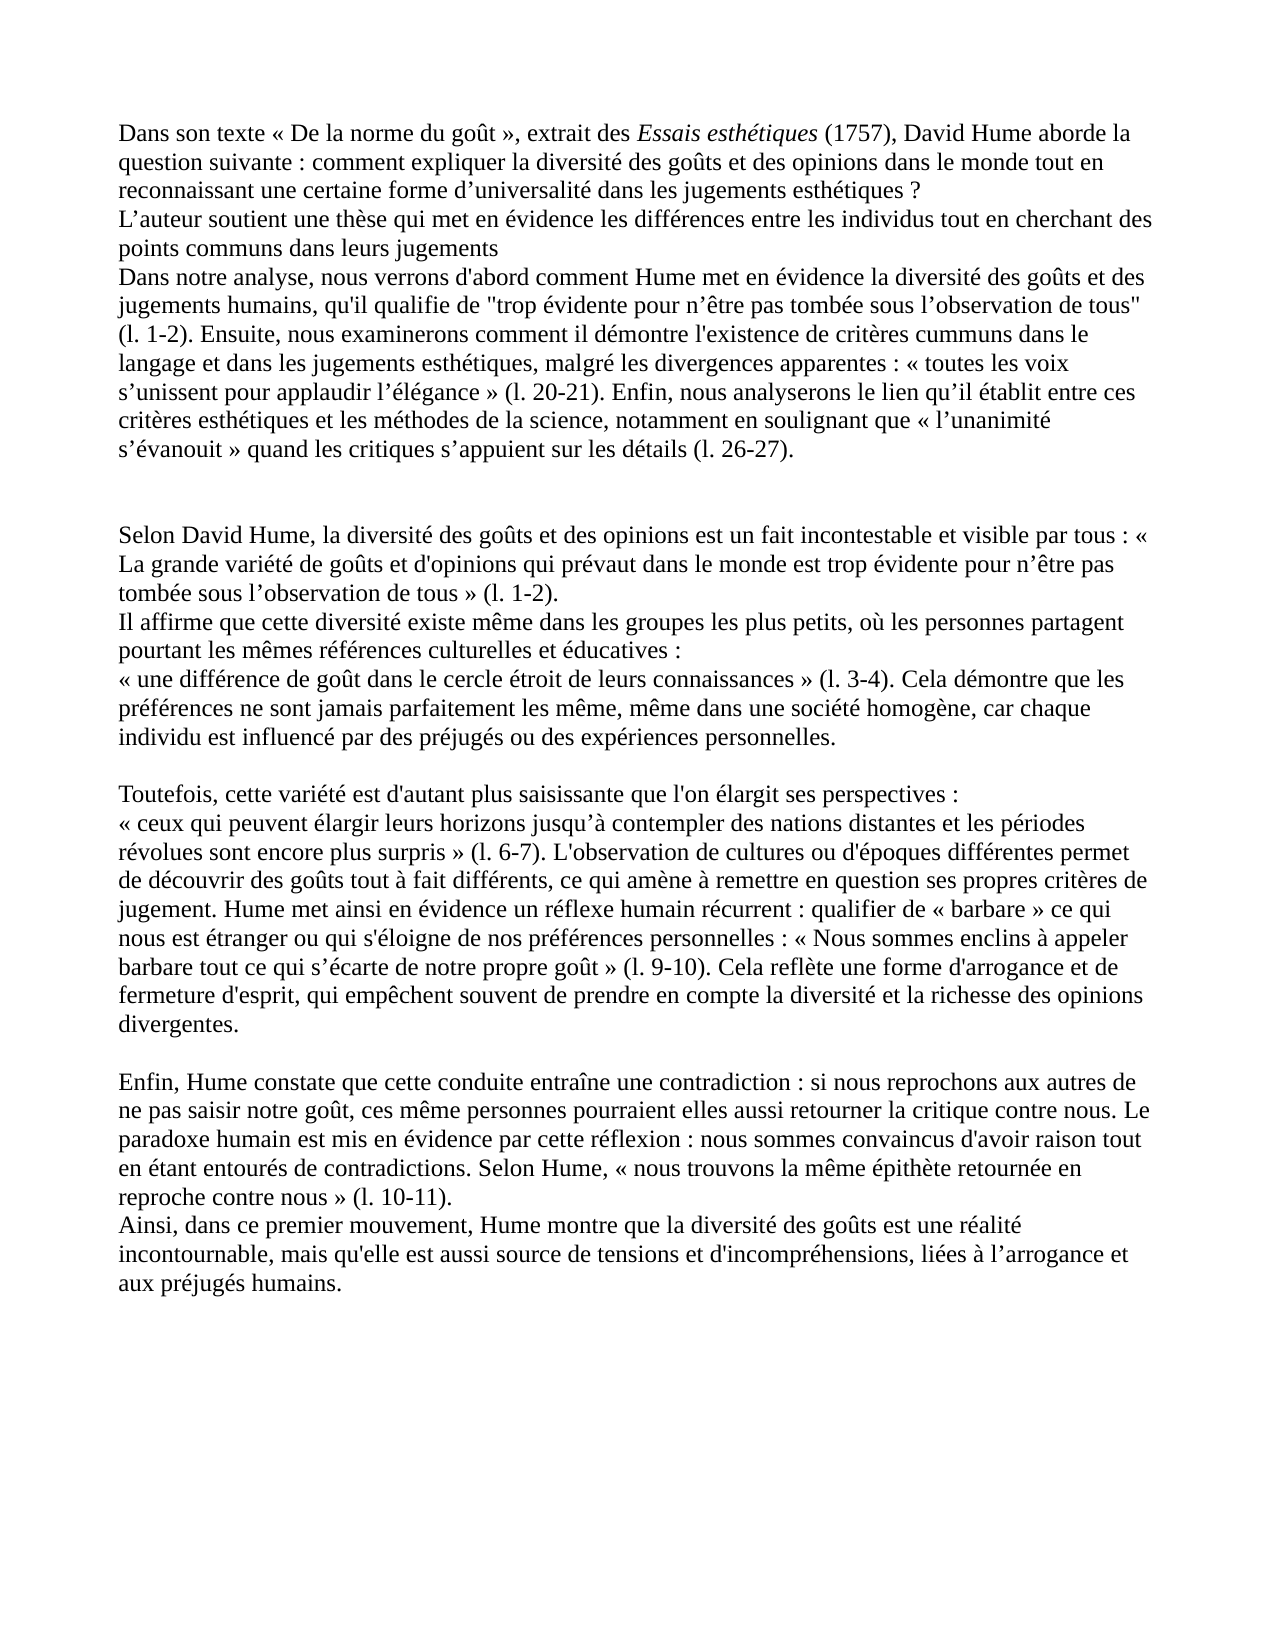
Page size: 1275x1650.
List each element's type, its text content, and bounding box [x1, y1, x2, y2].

text Dans son texte « De la norme du goût », extrait des Essais esthétiques (1757), David Hume aborde la question suivante : comment expliquer la diversité des goûts et des opinions dans le monde tout en reconnaissant une certaine forme d’universalité dans les jugements esthétiques ? [118, 118, 1157, 204]
text Toutefois, cette variété est d'autant plus saisissante que l'on élargit ses perspectives : [118, 779, 1157, 808]
text Ainsi, dans ce premier mouvement, Hume montre que la diversité des goûts est une réalité incontournable, mais qu'elle est aussi source de tensions et d'incompréhensions, liées à l’arrogance et aux préjugés humains. [118, 1211, 1157, 1297]
text « ceux qui peuvent élargir leurs horizons jusqu’à contempler des nations distantes et les périodes révolues sont encore plus surpris » (l. 6-7). L'observation de cultures ou d'époques différentes permet de découvrir des goûts tout à fait différents, ce qui amène à remettre en question ses propres critères de jugement. Hume met ainsi en évidence un réflexe humain récurrent : qualifier de « barbare » ce qui nous est étranger ou qui s'éloigne de nos préférences personnelles : « Nous sommes enclins à appeler barbare tout ce qui s’écarte de notre propre goût » (l. 9-10). Cela reflète une forme d'arrogance et de fermeture d'esprit, qui empêchent souvent de prendre en compte la diversité et la richesse des opinions divergentes. [118, 808, 1157, 1038]
text Enfin, Hume constate que cette conduite entraîne une contradiction : si nous reprochons aux autres de ne pas saisir notre goût, ces même personnes pourraient elles aussi retourner la critique contre nous. Le paradoxe humain est mis en évidence par cette réflexion : nous sommes convaincus d'avoir raison tout en étant entourés de contradictions. Selon Hume, « nous trouvons la même épithète retournée en reproche contre nous » (l. 10-11). [118, 1067, 1157, 1211]
text Il affirme que cette diversité existe même dans les groupes les plus petits, où les personnes partagent pourtant les mêmes références culturelles et éducatives : [118, 607, 1157, 664]
text Selon David Hume, la diversité des goûts et des opinions est un fait incontestable et visible par tous : « La grande variété de goûts et d'opinions qui prévaut dans le monde est trop évidente pour n’être pas tombée sous l’observation de tous » (l. 1-2). [118, 521, 1157, 607]
text Dans notre analyse, nous verrons d'abord comment Hume met en évidence la diversité des goûts et des jugements humains, qu'il qualifie de "trop évidente pour n’être pas tombée sous l’observation de tous" (l. 1-2). Ensuite, nous examinerons comment il démontre l'existence de critères cummuns dans le langage et dans les jugements esthétiques, malgré les divergences apparentes : « toutes les voix s’unissent pour applaudir l’élégance » (l. 20-21). Enfin, nous analyserons le lien qu’il établit entre ces critères esthétiques et les méthodes de la science, notamment en soulignant que « l’unanimité s’évanouit » quand les critiques s’appuient sur les détails (l. 26-27). [118, 262, 1157, 463]
text L’auteur soutient une thèse qui met en évidence les différences entre les individus tout en cherchant des points communs dans leurs jugements [118, 204, 1157, 262]
text « une différence de goût dans le cercle étroit de leurs connaissances » (l. 3-4). Cela démontre que les préférences ne sont jamais parfaitement les même, même dans une société homogène, car chaque individu est influencé par des préjugés ou des expériences personnelles. [118, 664, 1157, 751]
